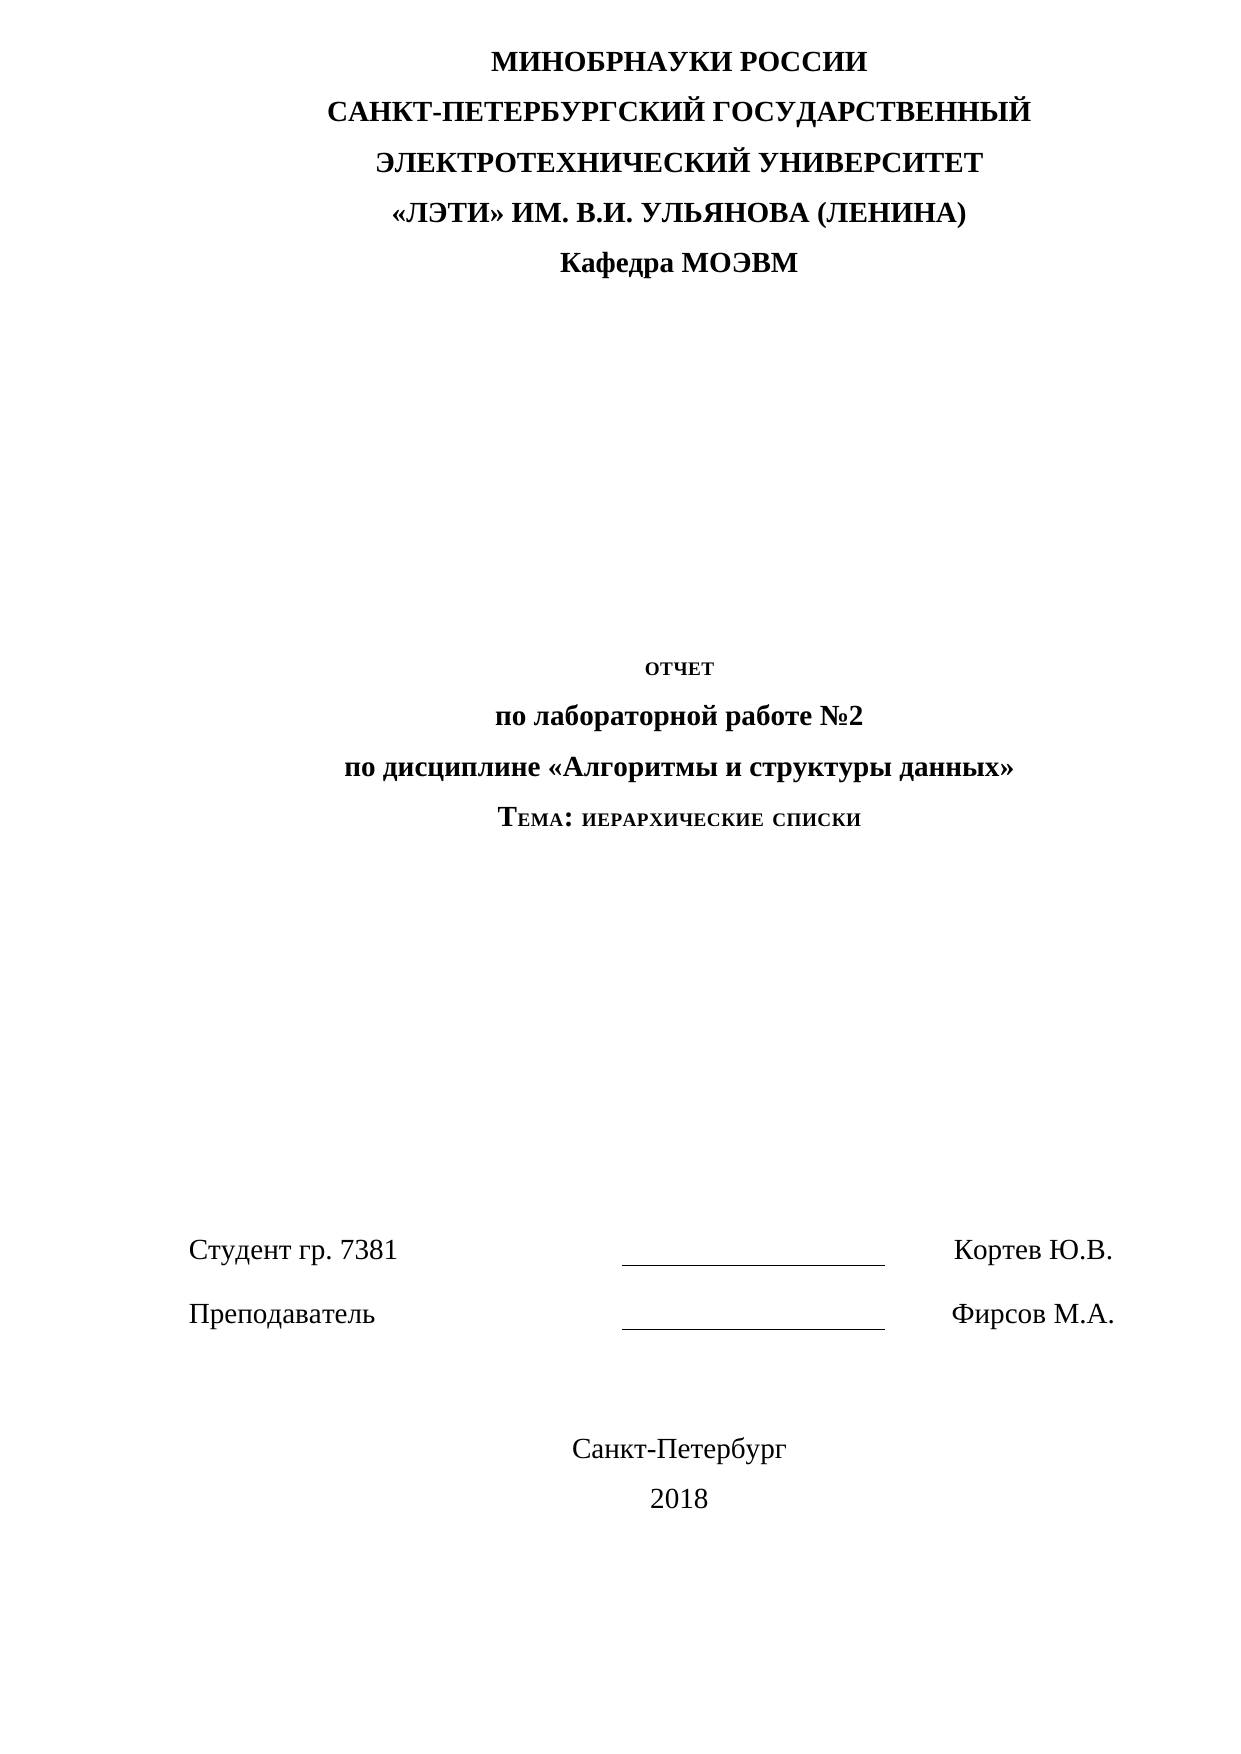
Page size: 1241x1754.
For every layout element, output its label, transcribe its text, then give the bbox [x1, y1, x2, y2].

text 2018 [177, 1481, 1181, 1515]
text электротехнический университет [177, 145, 1181, 178]
text по лабораторной работе №2 [177, 698, 1181, 732]
table_header Кортев Ю.В. [885, 1201, 1181, 1265]
text отчет [177, 648, 1181, 682]
table_cell [622, 1266, 885, 1329]
text «ЛЭТИ» им. В.И. Ульянова (Ленина) [177, 195, 1181, 229]
table_header [622, 1201, 885, 1265]
table_cell Фирсов М.А. [885, 1265, 1181, 1329]
table_header Студент гр. 7381 [177, 1201, 622, 1265]
table_cell Преподаватель [177, 1265, 622, 1329]
text Санкт-Петербургский государственный [177, 94, 1181, 128]
text МИНОБРНАУКИ РОССИИ [177, 44, 1181, 78]
text Санкт-Петербург [177, 1431, 1181, 1464]
text по дисциплине «Алгоритмы и структуры данных» [177, 749, 1181, 782]
text Кафедра МОЭВМ [177, 246, 1181, 279]
text Тема: иерархические списки [177, 799, 1181, 832]
